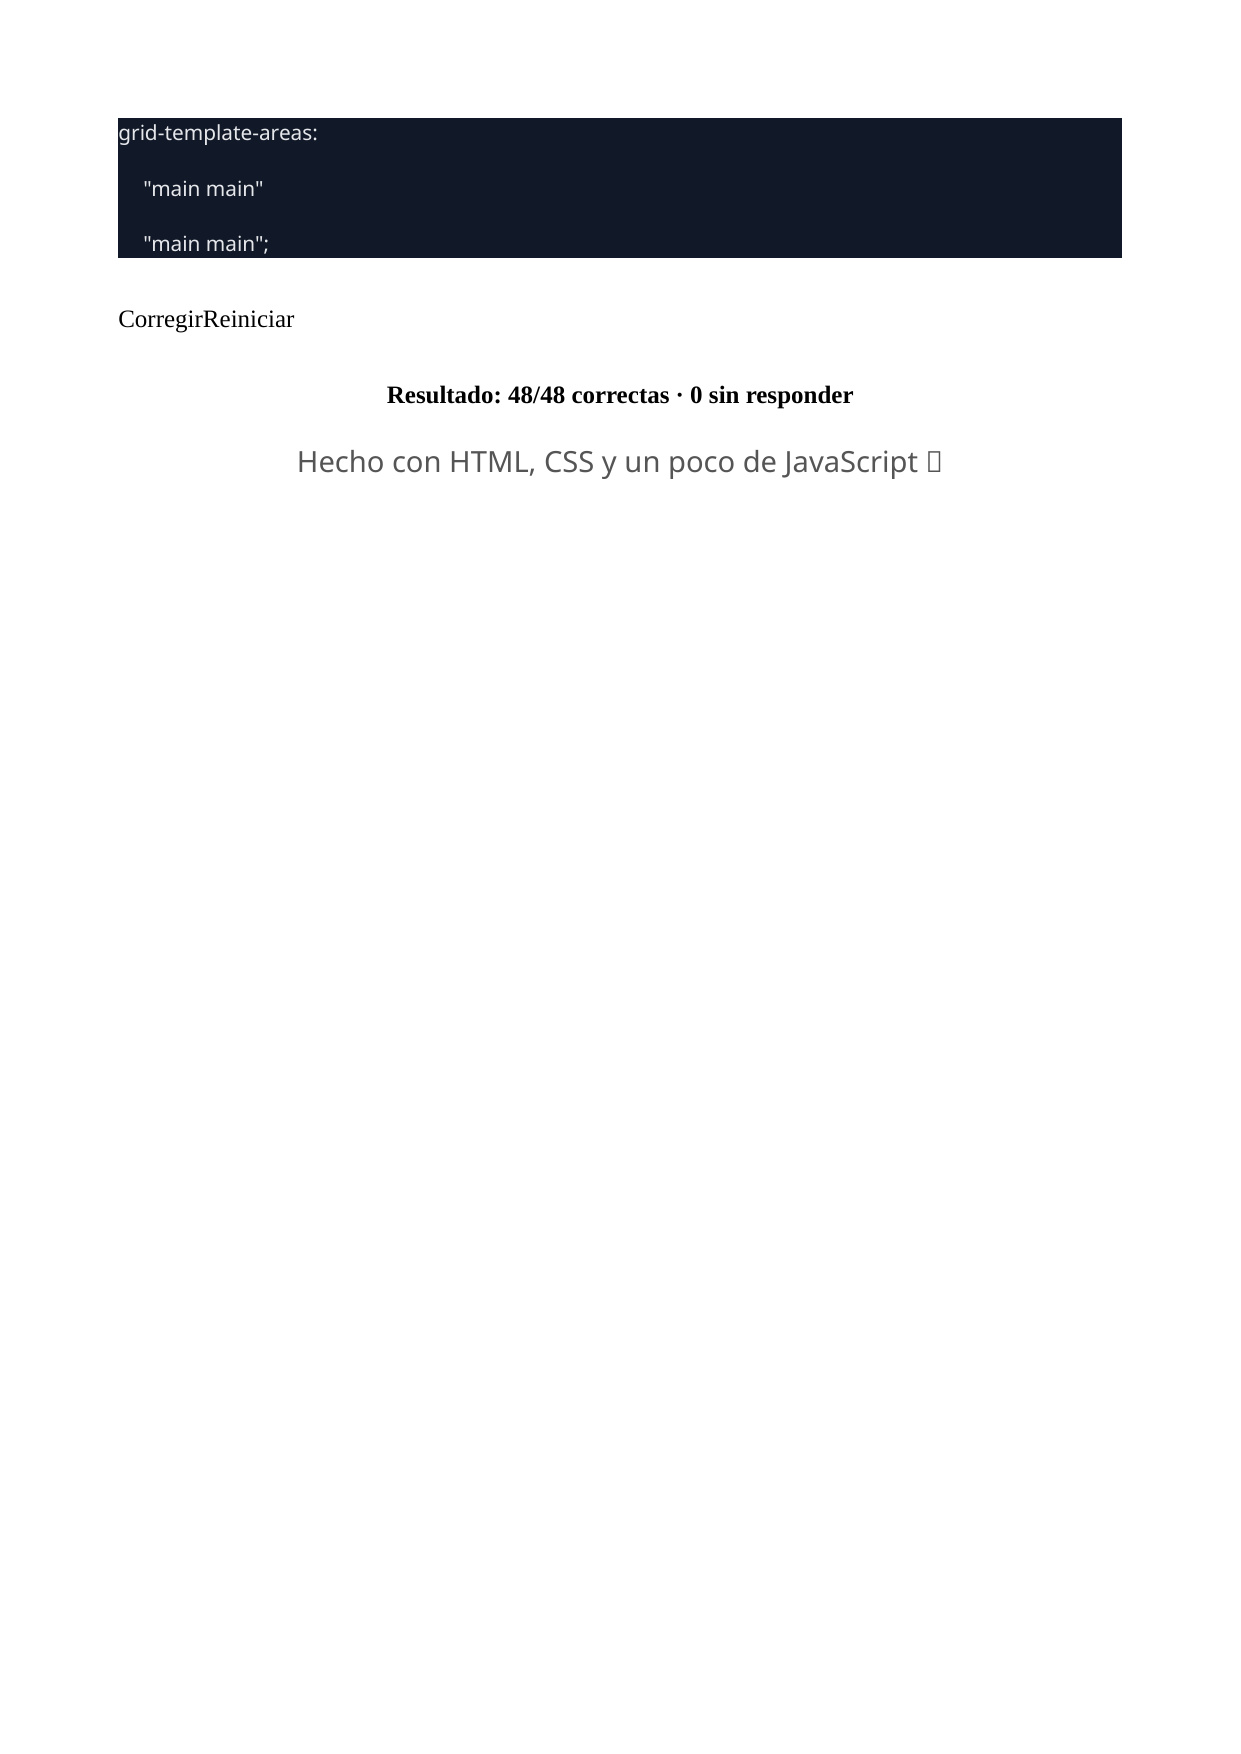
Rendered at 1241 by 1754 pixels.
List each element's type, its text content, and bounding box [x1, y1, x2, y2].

text CorregirReiniciar [118, 304, 1122, 332]
text "main main"; [118, 229, 1122, 258]
text Resultado: 48/48 correctas · 0 sin responder [118, 380, 1122, 409]
text Hecho con HTML, CSS y un poco de JavaScript ✨ [118, 442, 1122, 481]
text grid-template-areas: [118, 118, 1122, 147]
text "main main" [118, 174, 1122, 202]
